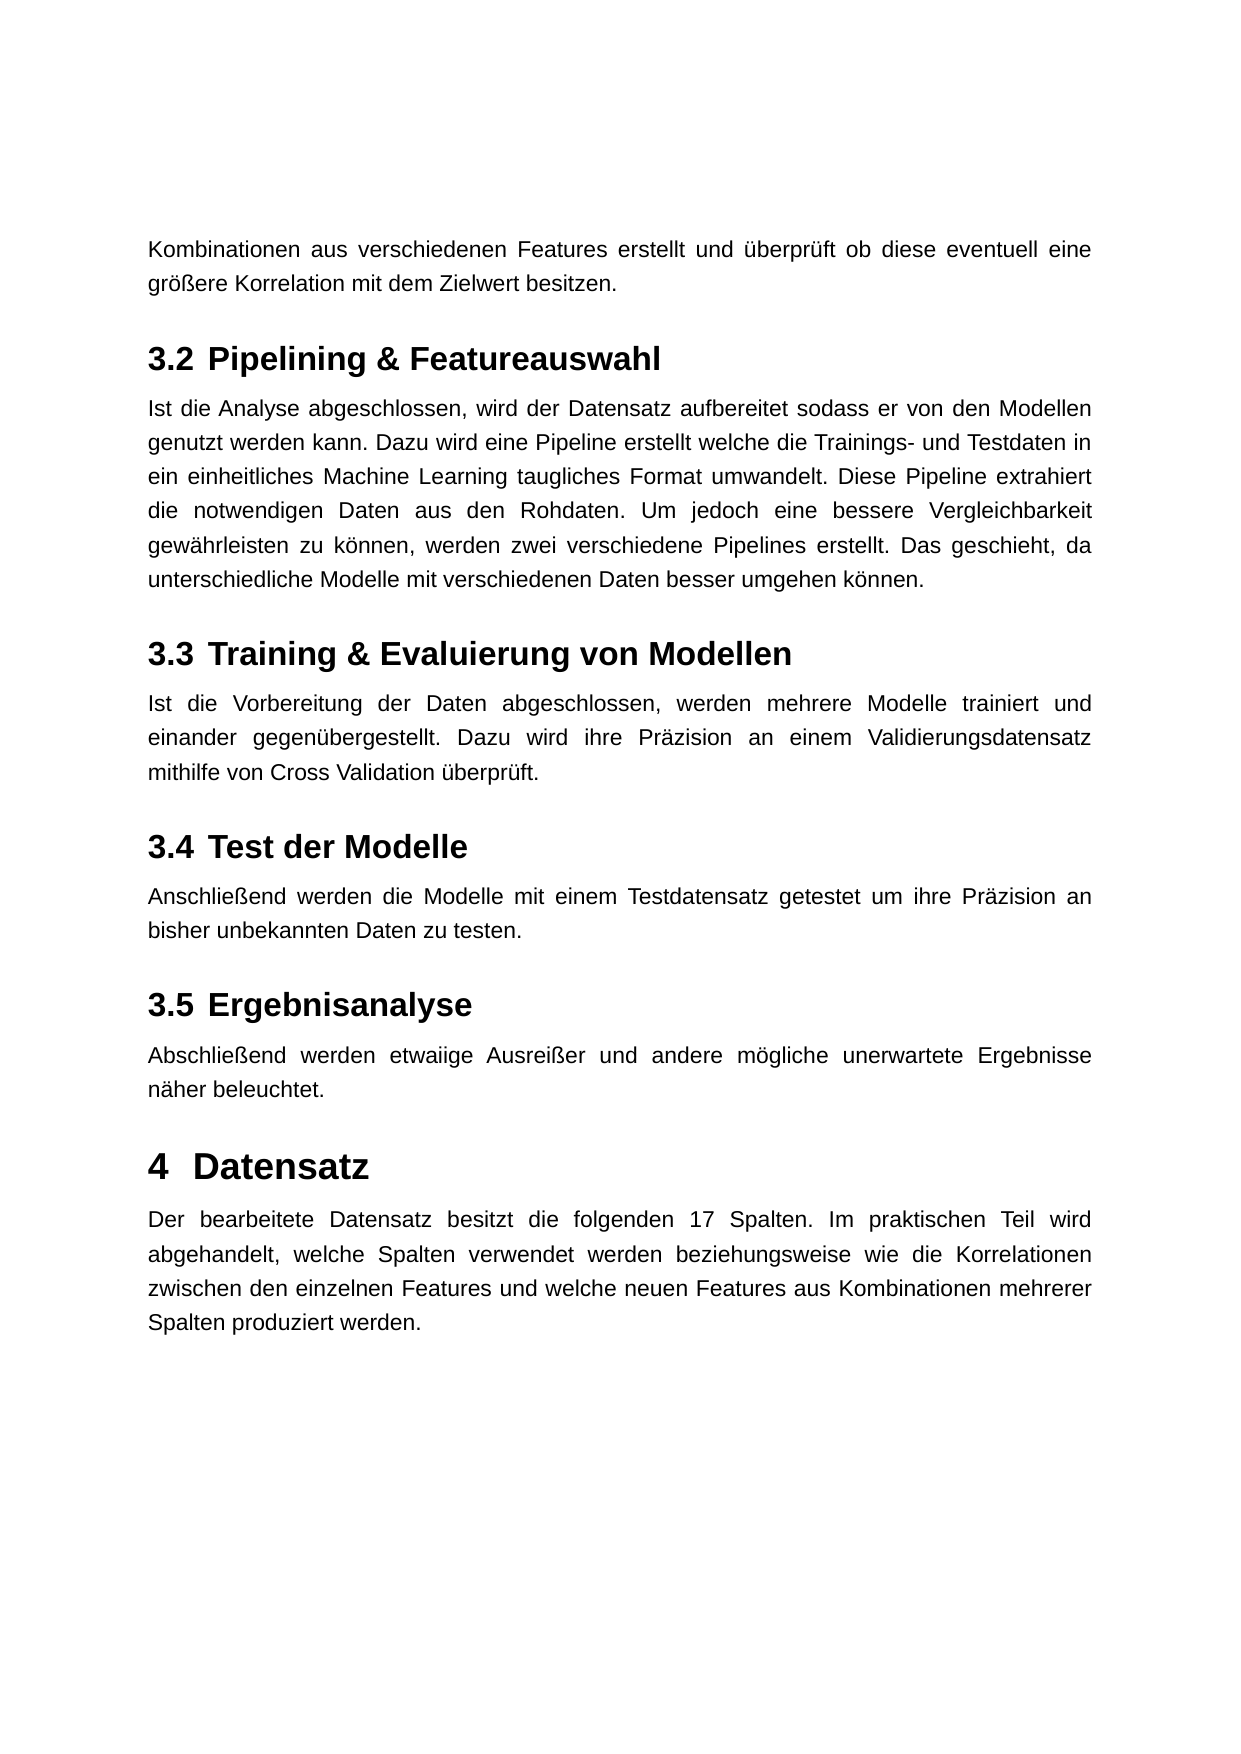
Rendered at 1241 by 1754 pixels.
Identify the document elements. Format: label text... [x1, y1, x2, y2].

text Kombinationen aus verschiedenen Features erstellt und überprüft ob diese eventuell eine größere Korrelation mit dem Zielwert besitzen. [148, 236, 1092, 297]
subtitle Test der Modelle [148, 827, 1092, 865]
text Anschließend werden die Modelle mit einem Testdatensatz getestet um ihre Präzision an bisher unbekannten Daten zu testen. [148, 883, 1092, 943]
subtitle Training & Evaluierung von Modellen [148, 634, 1092, 672]
subtitle Datensatz [148, 1144, 1092, 1187]
subtitle Ergebnisanalyse [148, 986, 1092, 1024]
text Ist die Analyse abgeschlossen, wird der Datensatz aufbereitet sodass er von den Modellen genutzt werden kann. Dazu wird eine Pipeline erstellt welche die Trainings- und Testdaten in ein einheitliches Machine Learning taugliches Format umwandelt. Diese Pipeline extrahiert die notwendigen Daten aus den Rohdaten. Um jedoch eine bessere Vergleichbarkeit gewährleisten zu können, werden zwei verschiedene Pipelines erstellt. Das geschieht, da unterschiedliche Modelle mit verschiedenen Daten besser umgehen können. [148, 395, 1092, 592]
text Abschließend werden etwaiige Ausreißer und andere mögliche unerwartete Ergebnisse näher beleuchtet. [148, 1042, 1092, 1102]
text Der bearbeitete Datensatz besitzt die folgenden 17 Spalten. Im praktischen Teil wird abgehandelt, welche Spalten verwendet werden beziehungsweise wie die Korrelationen zwischen den einzelnen Features und welche neuen Features aus Kombinationen mehrerer Spalten produziert werden. [148, 1206, 1092, 1335]
subtitle Pipelining & Featureauswahl [148, 339, 1092, 377]
text Ist die Vorbereitung der Daten abgeschlossen, werden mehrere Modelle trainiert und einander gegenübergestellt. Dazu wird ihre Präzision an einem Validierungsdatensatz mithilfe von Cross Validation überprüft. [148, 690, 1092, 785]
